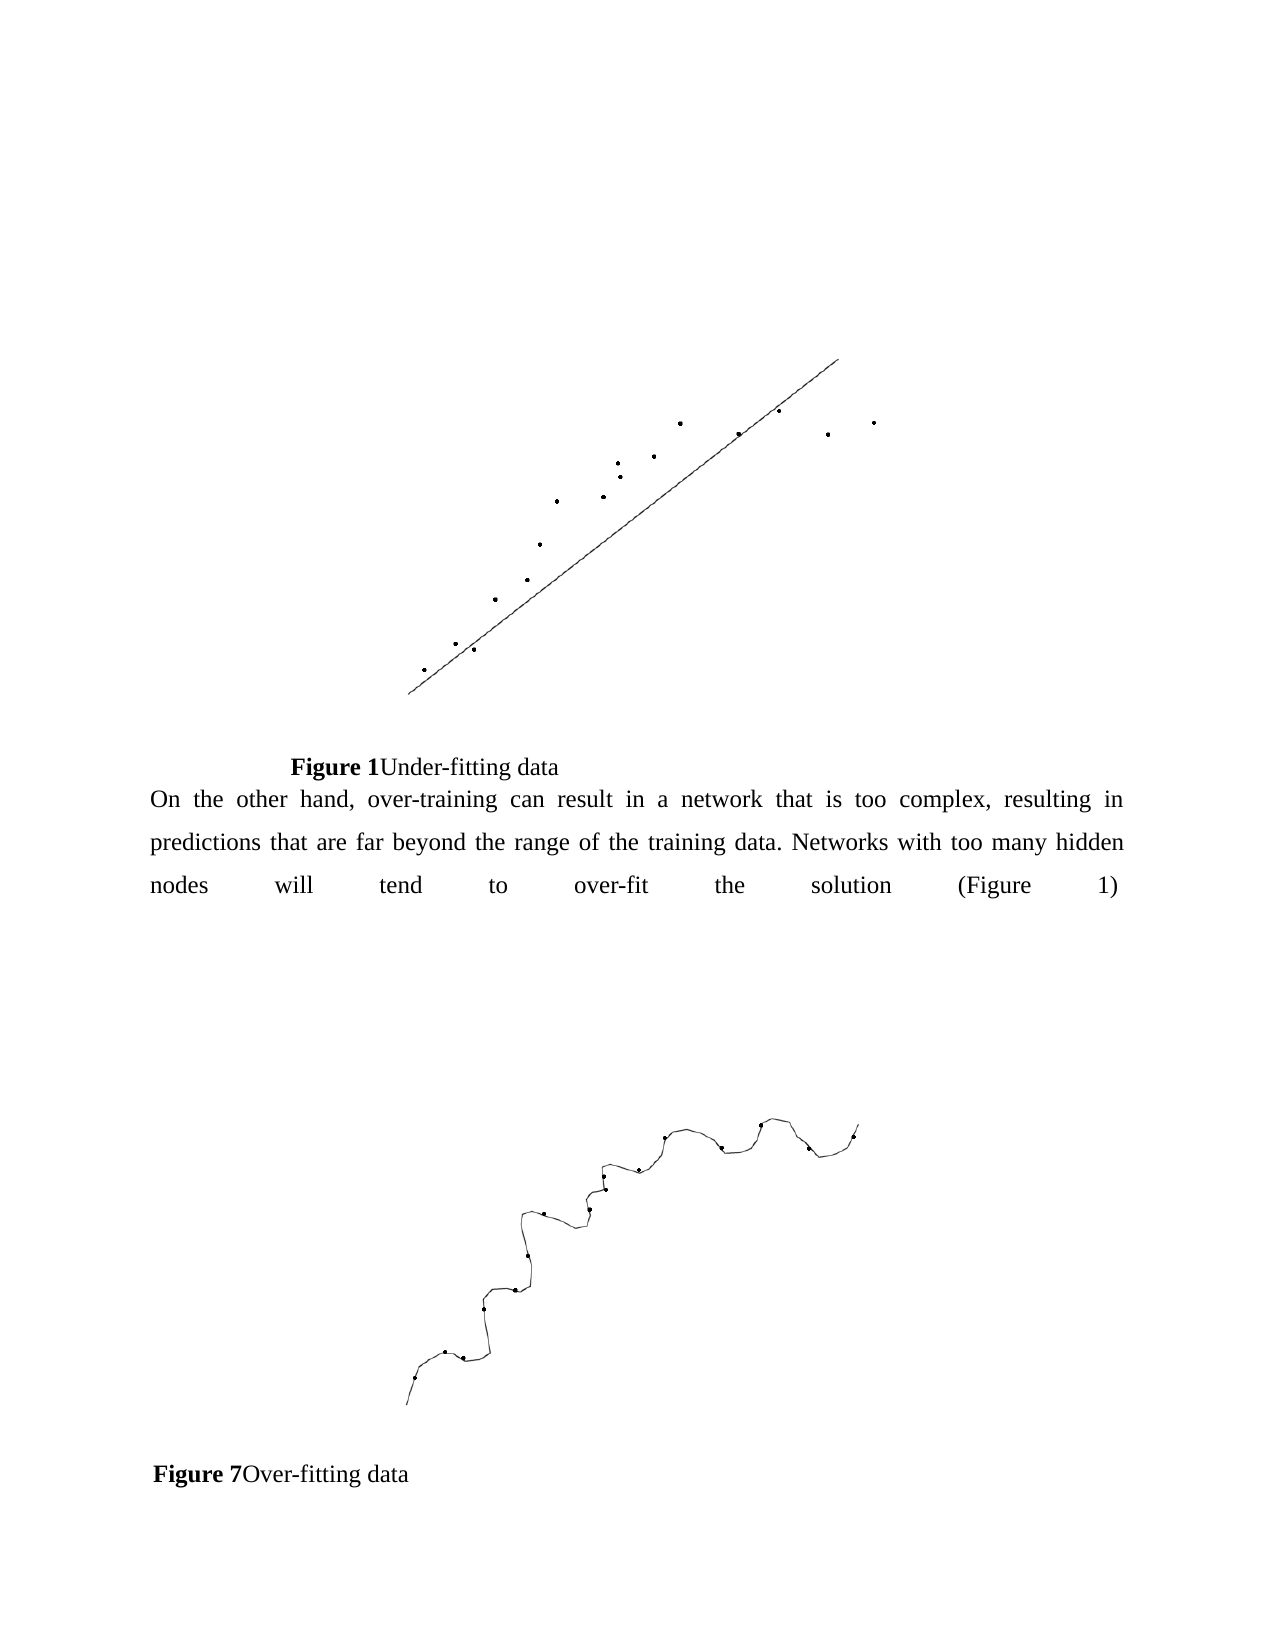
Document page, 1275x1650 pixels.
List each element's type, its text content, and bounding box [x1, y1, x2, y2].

table_cell Figure 7Over-fitting data [150, 1456, 1125, 1490]
picture [399, 240, 906, 747]
picture [390, 959, 885, 1453]
text On the other hand, over-training can result in a network that is too complex, resulting in predictions that are far beyond the range of the training data. Networks with too many hidden nodes will tend to over-fit the solution (Figure 1) [150, 784, 1125, 942]
table_header [150, 956, 1125, 1456]
table_cell Figure 1Under-fitting data [150, 749, 1155, 784]
table_header [150, 237, 1155, 749]
